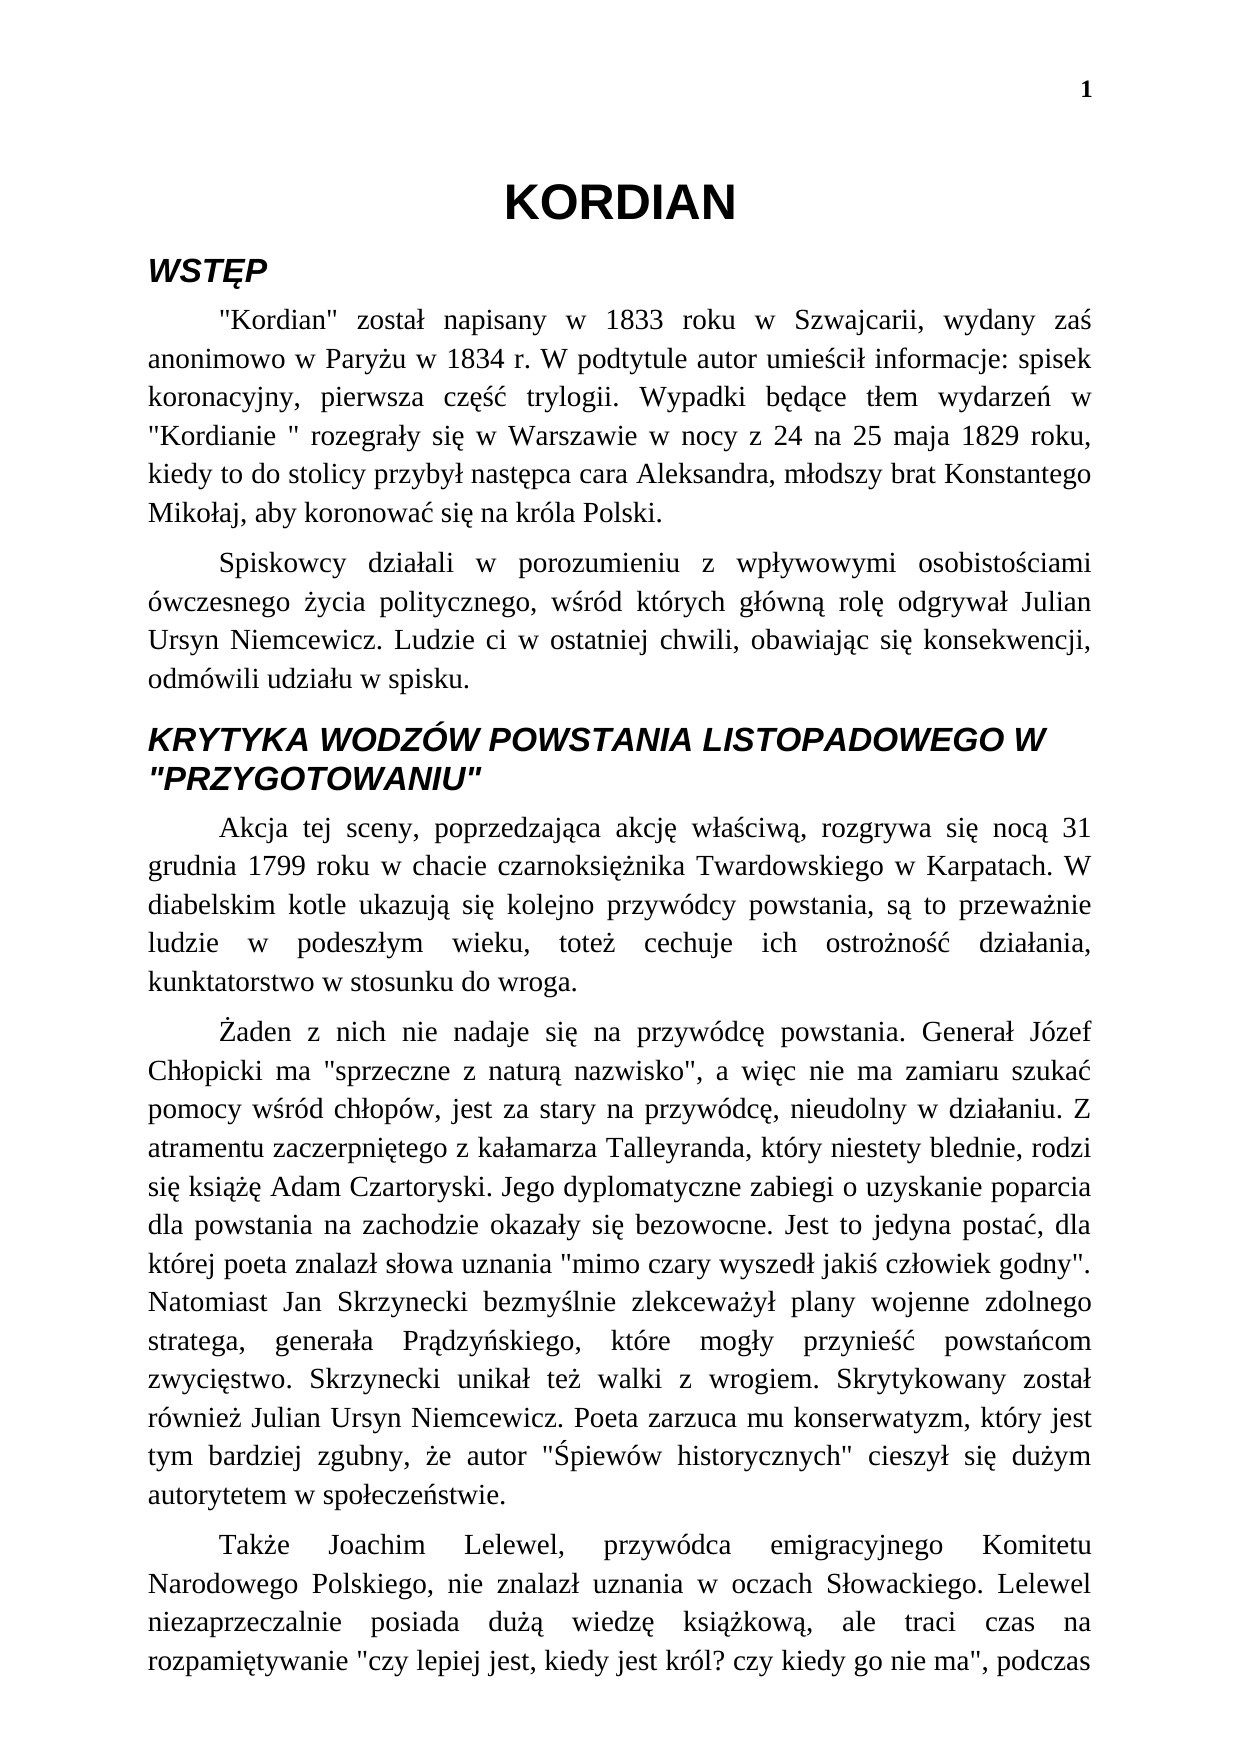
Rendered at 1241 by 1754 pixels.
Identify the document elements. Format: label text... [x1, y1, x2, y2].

text Spiskowcy działali w porozumieniu z wpływowymi osobistościami ówczesnego życia politycznego, wśród których główną rolę odgrywał Julian Ursyn Niemcewicz. Ludzie ci w ostatniej chwili, obawiając się konsekwencji, odmówili udziału w spisku. [148, 545, 1092, 694]
text Także Joachim Lelewel, przywódca emigracyjnego Komitetu Narodowego Polskiego, nie znalazł uznania w oczach Słowackiego. Lelewel niezaprzeczalnie posiada dużą wiedzę książkową, ale traci czas na rozpamiętywanie "czy lepiej jest, kiedy jest król? czy kiedy go nie ma", podczas [148, 1527, 1092, 1676]
subtitle KORDIAN [148, 173, 1092, 230]
text Akcja tej sceny, poprzedzająca akcję właściwą, rozgrywa się nocą 31 grudnia 1799 roku w chacie czarnoksiężnika Twardowskiego w Karpatach. W diabelskim kotle ukazują się kolejno przywódcy powstania, są to przeważnie ludzie w podeszłym wieku, toteż cechuje ich ostrożność działania, kunktatorstwo w stosunku do wroga. [148, 810, 1092, 998]
subtitle WSTĘP [148, 251, 1092, 290]
subtitle KRYTYKA WODZÓW POWSTANIA LISTOPADOWEGO W "PRZYGOTOWANIU" [148, 720, 1092, 797]
text "Kordian" został napisany w 1833 roku w Szwajcarii, wydany zaś anonimowo w Paryżu w 1834 r. W podtytule autor umieścił informacje: spisek koronacyjny, pierwsza część trylogii. Wypadki będące tłem wydarzeń w "Kordianie " rozegrały się w Warszawie w nocy z 24 na 25 maja 1829 roku, kiedy to do stolicy przybył następca cara Aleksandra, młodszy brat Konstantego Mikołaj, aby koronować się na króla Polski. [148, 302, 1092, 528]
text Żaden z nich nie nadaje się na przywódcę powstania. Generał Józef Chłopicki ma "sprzeczne z naturą nazwisko", a więc nie ma zamiaru szukać pomocy wśród chłopów, jest za stary na przywódcę, nieudolny w działaniu. Z atramentu zaczerpniętego z kałamarza Talleyranda, który niestety blednie, rodzi się książę Adam Czartoryski. Jego dyplomatyczne zabiegi o uzyskanie poparcia dla powstania na zachodzie okazały się bezowocne. Jest to jedyna postać, dla której poeta znalazł słowa uznania "mimo czary wyszedł jakiś człowiek godny". Natomiast Jan Skrzynecki bezmyślnie zlekceważył plany wojenne zdolnego stratega, generała Prądzyńskiego, które mogły przynieść powstańcom zwycięstwo. Skrzynecki unikał też walki z wrogiem. Skrytykowany został również Julian Ursyn Niemcewicz. Poeta zarzuca mu konserwatyzm, który jest tym bardziej zgubny, że autor "Śpiewów historycznych" cieszył się dużym autorytetem w społeczeństwie. [148, 1014, 1092, 1511]
